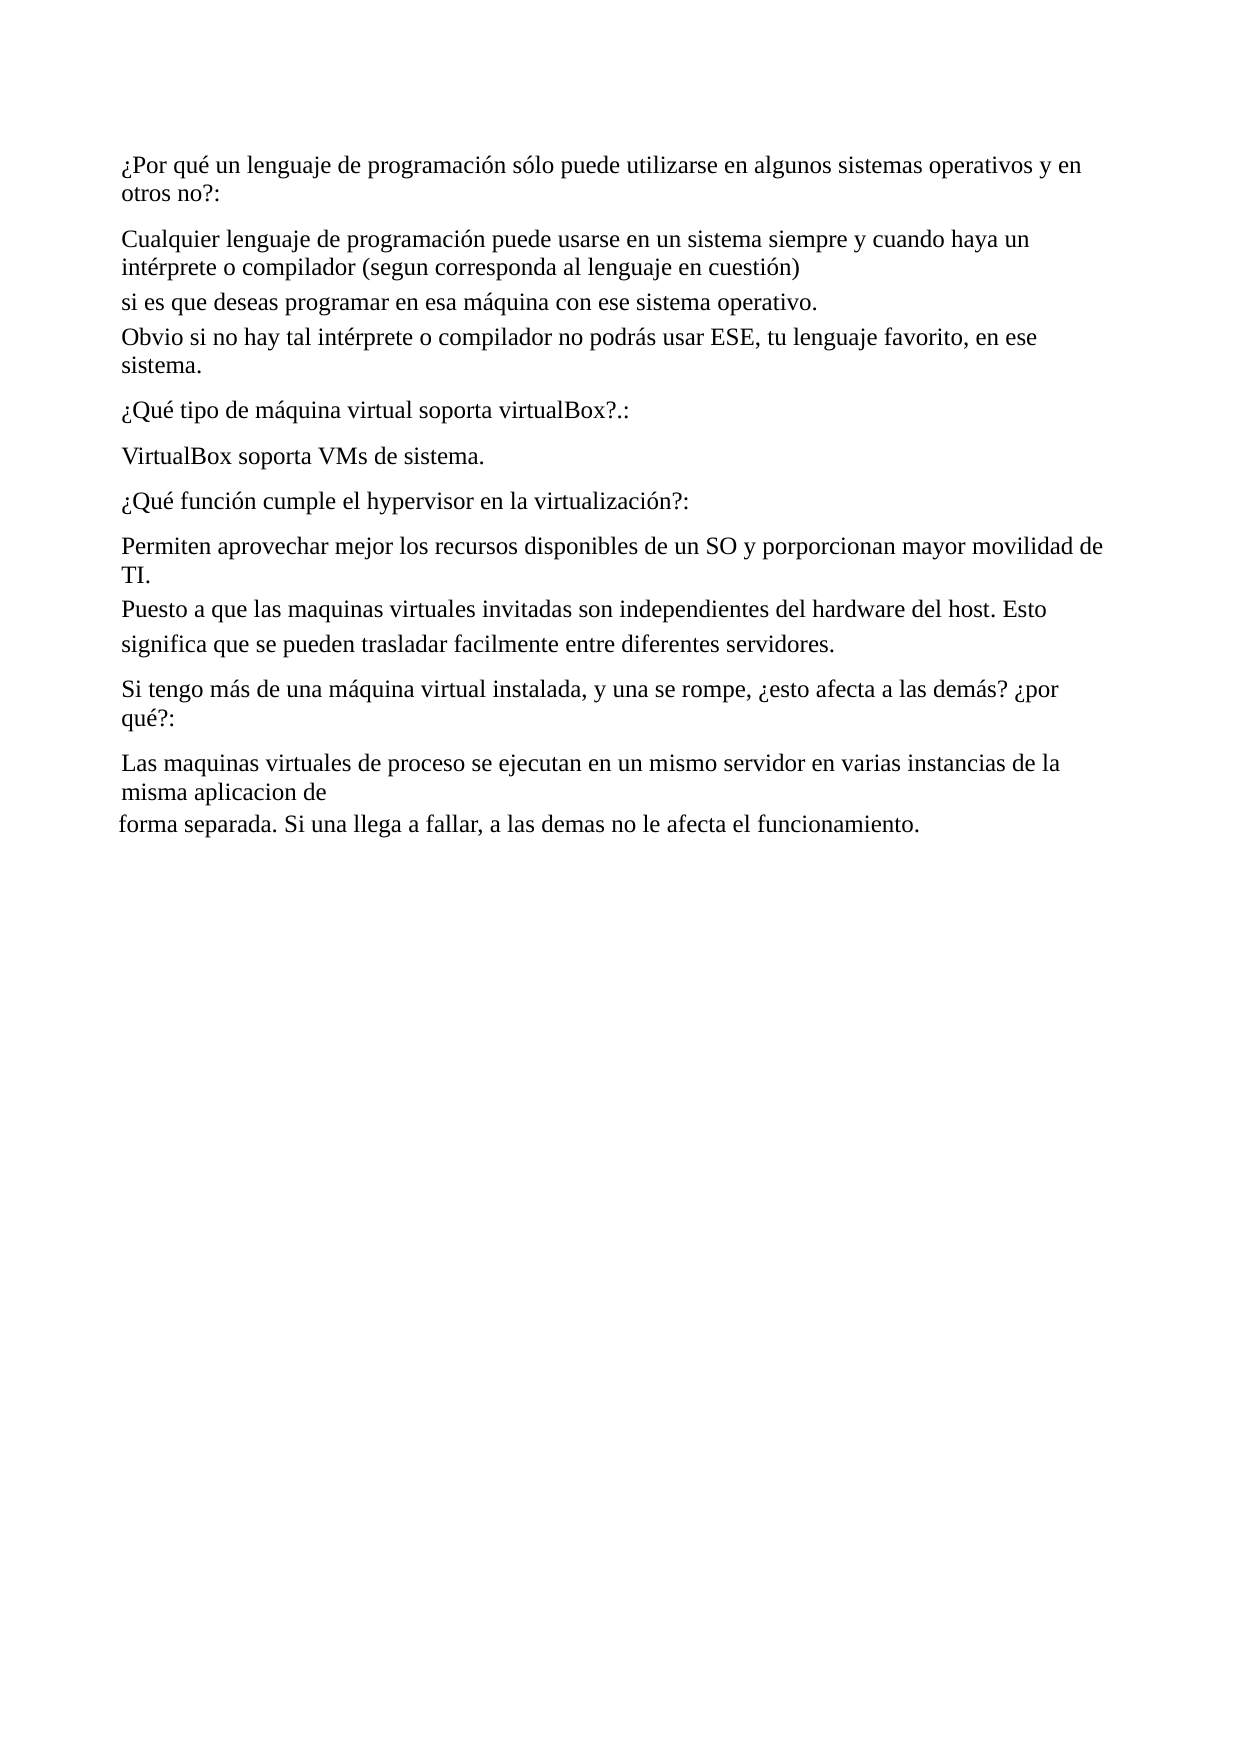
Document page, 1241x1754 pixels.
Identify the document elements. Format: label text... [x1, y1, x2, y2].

table_header [118, 210, 136, 221]
table_header Puesto a que las maquinas virtuales invitadas son independientes del hardware del host. Esto [118, 592, 1057, 626]
table_header Si tengo más de una máquina virtual instalada, y una se rompe, ¿esto afecta a las demás? ¿por qué?: [118, 671, 1122, 735]
table_header [118, 382, 136, 393]
table_header [118, 427, 136, 438]
table_header Obvio si no hay tal intérprete o compilador no podrás usar ESE, tu lenguaje favorito, en ese sistema. [118, 319, 1122, 382]
table_header ¿Por qué un lenguaje de programación sólo puede utilizarse en algunos sistemas operativos y en otros no?: [118, 147, 1122, 210]
table_header [118, 473, 136, 483]
table_header [118, 518, 136, 528]
table_header Permiten aprovechar mejor los recursos disponibles de un SO y porporcionan mayor movilidad de TI. [118, 528, 1122, 592]
table_header [118, 661, 136, 671]
table_header si es que deseas programar en esa máquina con ese sistema operativo. [118, 284, 836, 319]
table_header ¿Qué función cumple el hypervisor en la virtualización?: [118, 483, 701, 518]
table_header Cualquier lenguaje de programación puede usarse en un sistema siempre y cuando haya un intérprete o compilador (segun corresponda al lenguaje en cuestión) [118, 221, 1122, 284]
table_header [118, 735, 136, 745]
table_header significa que se pueden trasladar facilmente entre diferentes servidores. [118, 626, 847, 661]
table_header Las maquinas virtuales de proceso se ejecutan en un mismo servidor en varias instancias de la misma aplicacion de [118, 745, 1122, 809]
table_header ¿Qué tipo de máquina virtual soporta virtualBox?.: [118, 393, 642, 427]
table_header VirtualBox soporta VMs de sistema. [118, 438, 499, 472]
text forma separada. Si una llega a fallar, a las demas no le afecta el funcionamiento. [118, 809, 1122, 837]
